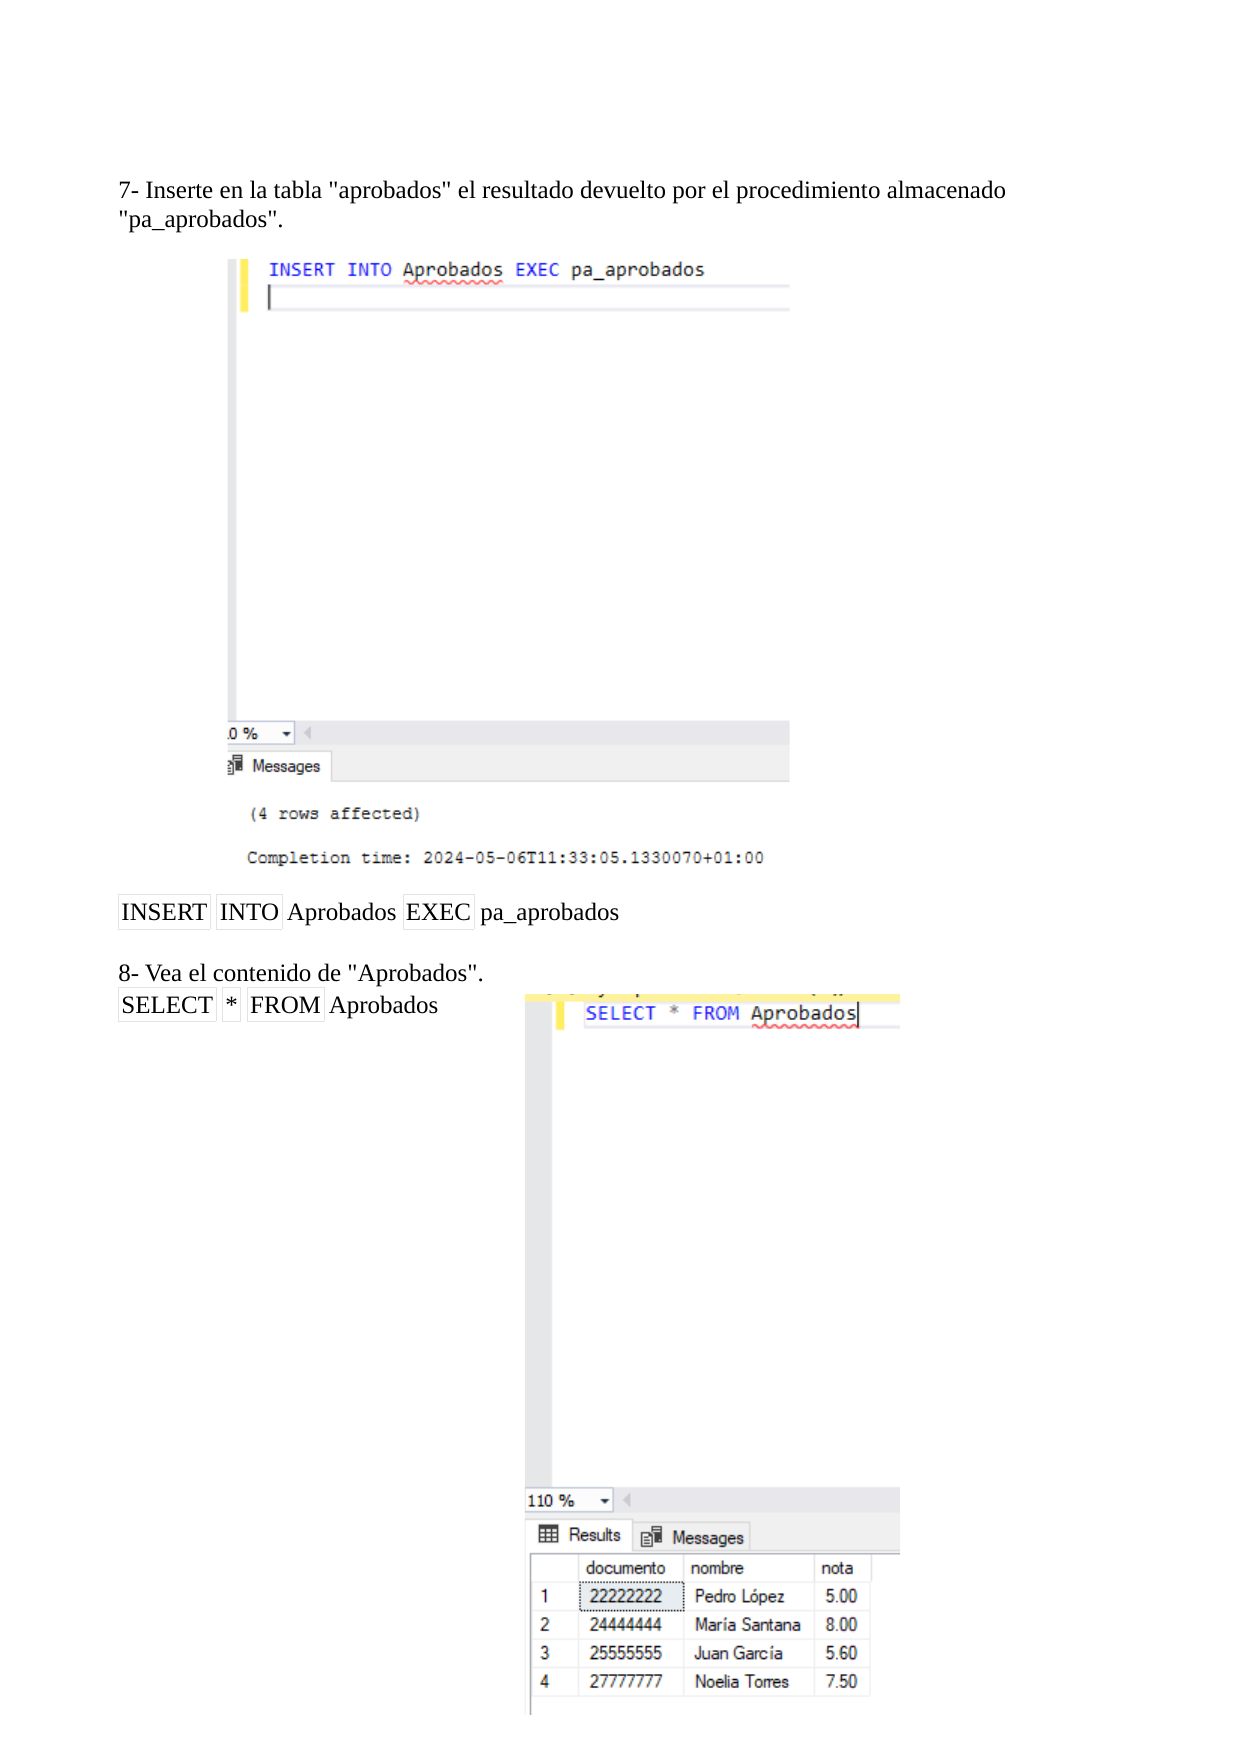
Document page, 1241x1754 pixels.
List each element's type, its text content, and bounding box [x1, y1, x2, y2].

text EXEC [404, 895, 474, 929]
text INTO [217, 895, 282, 929]
text 8- Vea el contenido de "Aprobados". [118, 958, 1122, 987]
picture [227, 259, 790, 889]
text "pa_aprobados". [118, 204, 1122, 233]
text INSERT [119, 895, 210, 929]
text Aprobados [325, 987, 1122, 1021]
picture [524, 994, 901, 1715]
text pa_aprobados [475, 894, 1122, 929]
text 7- Inserte en la tabla "aprobados" el resultado devuelto por el procedimiento almacenado [118, 176, 1122, 204]
text Aprobados [283, 894, 403, 929]
text SELECT [119, 988, 216, 1021]
text FROM [248, 988, 324, 1021]
text * [223, 988, 240, 1021]
